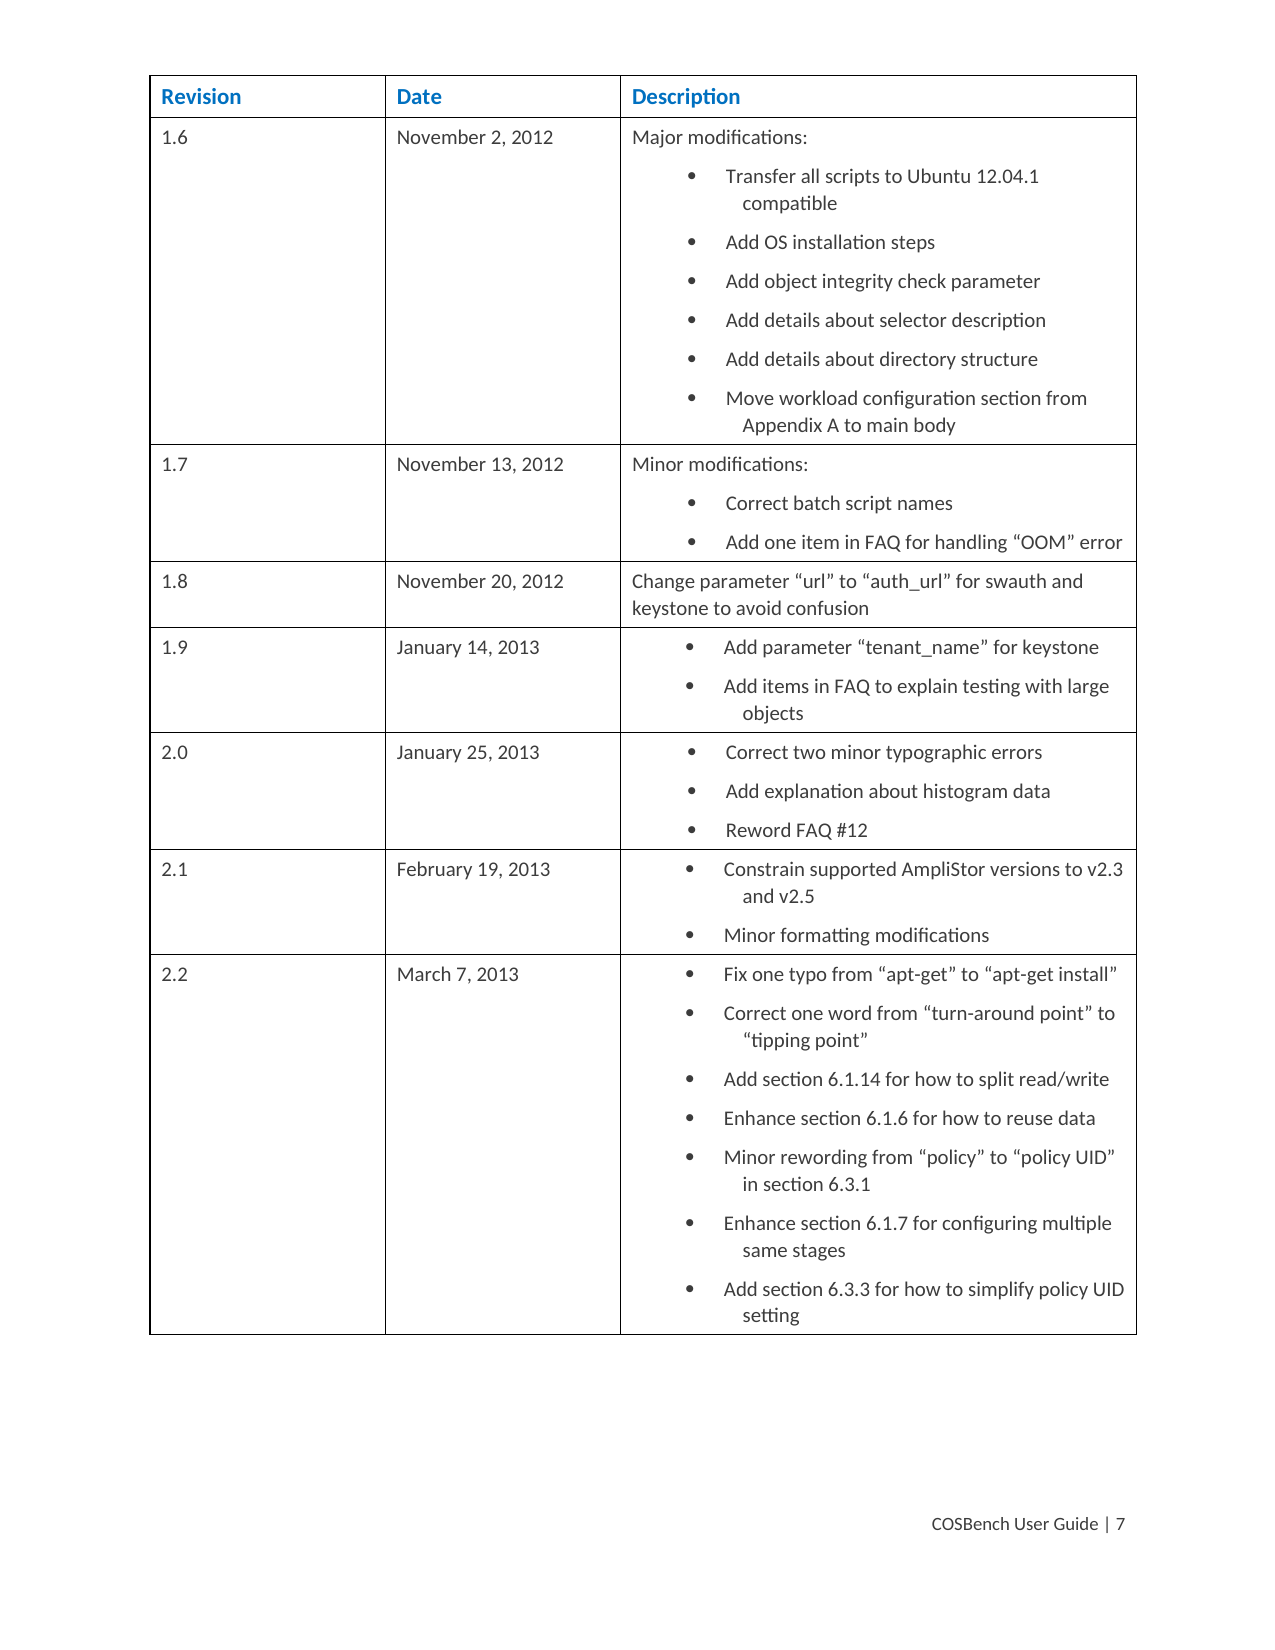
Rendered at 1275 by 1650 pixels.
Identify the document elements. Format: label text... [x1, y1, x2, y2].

table_cell 2.1 [151, 850, 385, 954]
table_cell 1.6 [151, 118, 385, 444]
table_cell January 14, 2013 [386, 628, 620, 732]
table_cell 1.9 [151, 628, 385, 732]
table_cell 1.8 [151, 562, 385, 627]
table_cell Fix one typo from “apt-get” to “apt-get install” Correct one word from “turn-around point” to “tipping point” Add section 6.1.14 for how to split read/write Enhance section 6.1.6 for how to reuse data Minor rewording from “policy” to “policy UID” in section 6.3.1 Enhance section 6.1.7 for configuring multiple same stages Add section 6.3.3 for how to simplify policy UID setting [621, 955, 1136, 1334]
table_cell February 19, 2013 [386, 850, 620, 954]
table_cell November 2, 2012 [386, 118, 620, 444]
table_cell Correct two minor typographic errors Add explanation about histogram data Reword FAQ #12 [621, 733, 1136, 849]
table_header Description [621, 76, 1136, 117]
table_cell 2.2 [151, 955, 385, 1334]
table_cell 2.0 [151, 733, 385, 849]
table_header Revision [151, 76, 385, 117]
table_cell November 20, 2012 [386, 562, 620, 627]
table_cell January 25, 2013 [386, 733, 620, 849]
table_cell Major modifications: Transfer all scripts to Ubuntu 12.04.1 compatible Add OS installation steps Add object integrity check parameter Add details about selector description Add details about directory structure Move workload configuration section from Appendix A to main body [621, 118, 1136, 444]
table_cell Add parameter “tenant_name” for keystone Add items in FAQ to explain testing with large objects [621, 628, 1136, 732]
table_cell Constrain supported AmpliStor versions to v2.3 and v2.5 Minor formatting modifications [621, 850, 1136, 954]
table_cell Minor modifications: Correct batch script names Add one item in FAQ for handling “OOM” error [621, 445, 1136, 561]
table_cell March 7, 2013 [386, 955, 620, 1334]
table_cell 1.7 [151, 445, 385, 561]
table_header Date [386, 76, 620, 117]
table_cell Change parameter “url” to “auth_url” for swauth and keystone to avoid confusion [621, 562, 1136, 627]
table_cell November 13, 2012 [386, 445, 620, 561]
